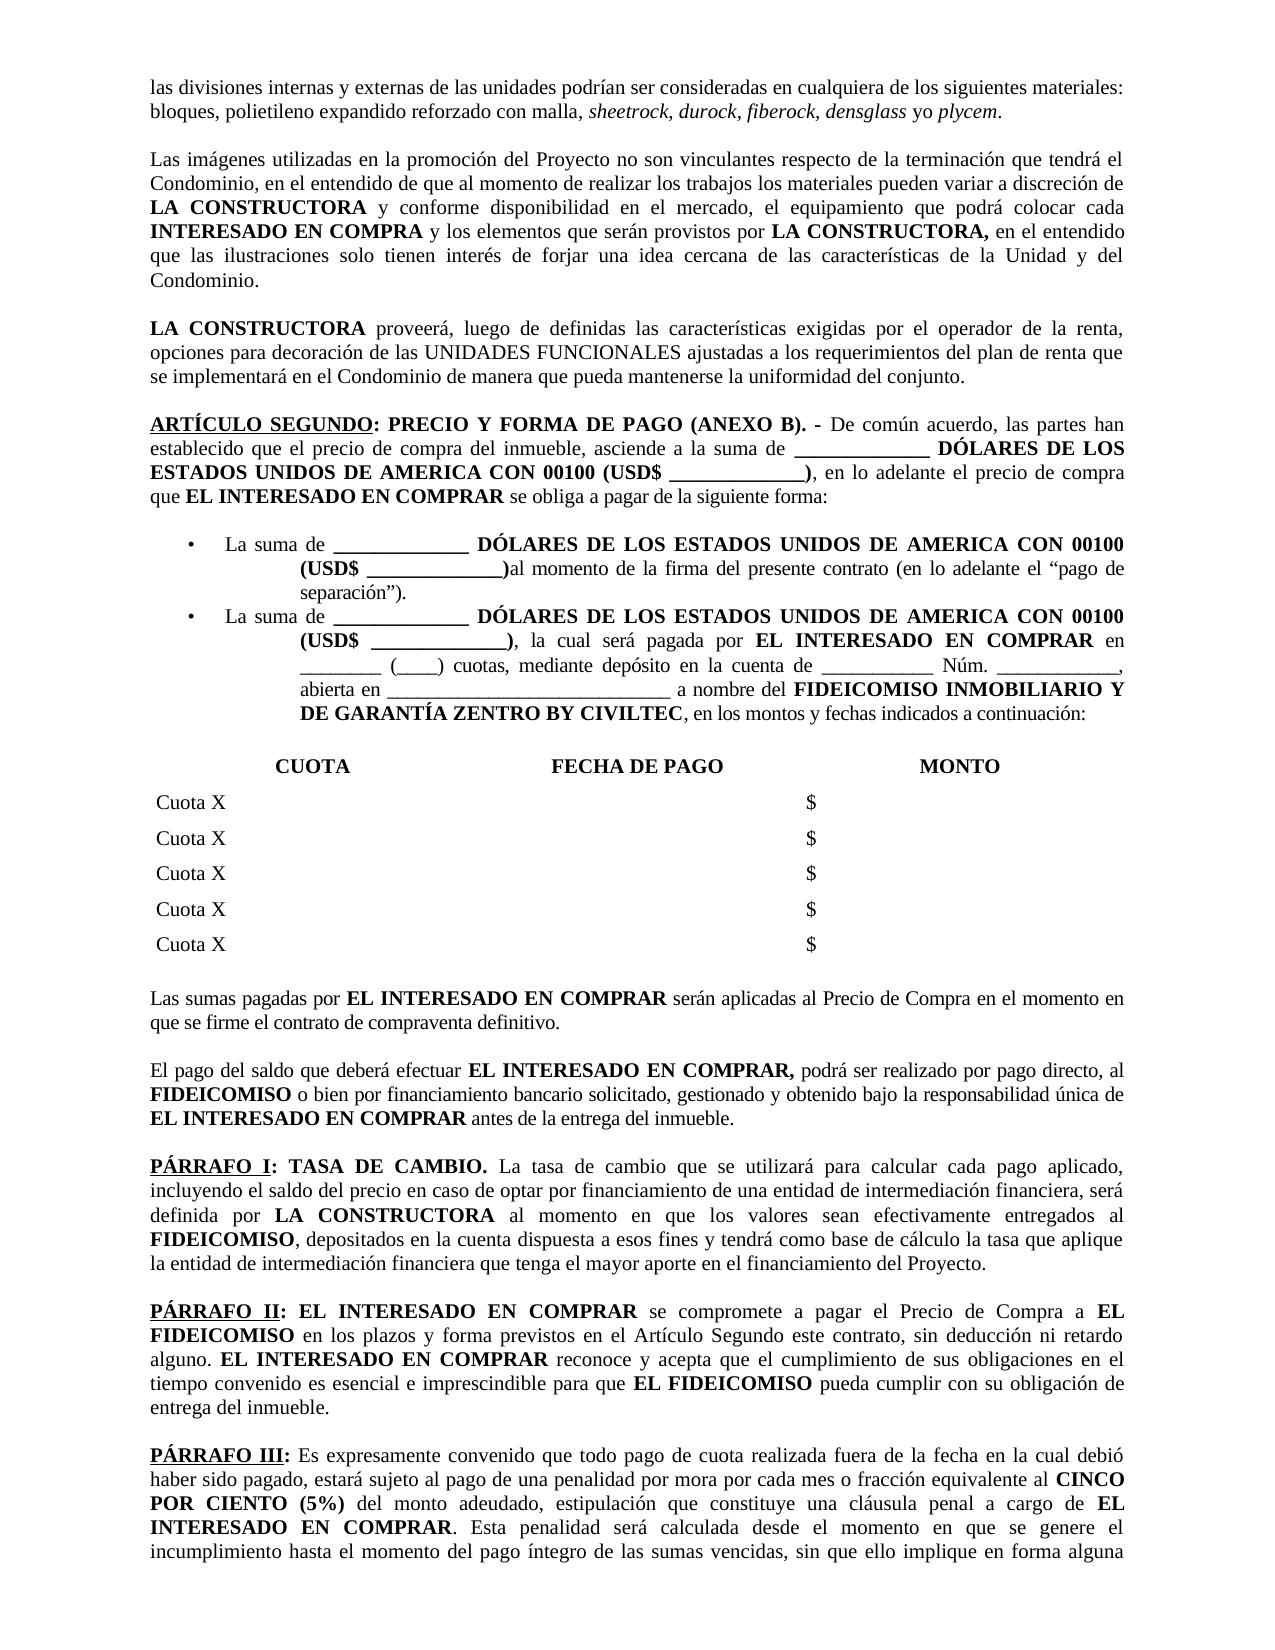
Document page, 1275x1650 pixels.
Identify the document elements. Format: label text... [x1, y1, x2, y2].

table_cell Cuota X [150, 784, 475, 820]
text Las sumas pagadas por EL INTERESADO EN COMPRAR serán aplicadas al Precio de Compra en el momento en que se firme el contrato de compraventa definitivo. [150, 986, 1125, 1034]
table_cell $ [800, 820, 1125, 855]
table_cell $ [800, 891, 1125, 926]
text las divisiones internas y externas de las unidades podrían ser consideradas en cualquiera de los siguientes materiales: bloques, polietileno expandido reforzado con malla, sheetrock, durock, fiberock, densglass yo plycem. [150, 75, 1125, 123]
table_cell [475, 784, 800, 820]
table_header CUOTA [150, 749, 475, 784]
table_cell [475, 820, 800, 855]
table_cell Cuota X [150, 855, 475, 891]
table_cell $ [800, 926, 1125, 962]
table_cell $ [800, 784, 1125, 820]
table_cell [475, 891, 800, 926]
text El pago del saldo que deberá efectuar EL INTERESADO EN COMPRAR, podrá ser realizado por pago directo, al FIDEICOMISO o bien por financiamiento bancario solicitado, gestionado y obtenido bajo la responsabilidad única de EL INTERESADO EN COMPRAR antes de la entrega del inmueble. [150, 1058, 1125, 1130]
list La suma de _____________ DÓLARES DE LOS ESTADOS UNIDOS DE AMERICA CON 00100 (USD$ _____________), la cual será pagada por EL INTERESADO EN COMPRAR en ________ (____) cuotas, mediante depósito en la cuenta de ___________ Núm. ____________, abierta en ____________________________ a nombre del FIDEICOMISO INMOBILIARIO Y DE GARANTÍA ZENTRO BY CIVILTEC, en los montos y fechas indicados a continuación: [187, 604, 1125, 725]
list La suma de _____________ DÓLARES DE LOS ESTADOS UNIDOS DE AMERICA CON 00100 (USD$ _____________)al momento de la firma del presente contrato (en lo adelante el “pago de separación”). [187, 532, 1125, 604]
text Las imágenes utilizadas en la promoción del Proyecto no son vinculantes respecto de la terminación que tendrá el Condominio, en el entendido de que al momento de realizar los trabajos los materiales pueden variar a discreción de LA CONSTRUCTORA y conforme disponibilidad en el mercado, el equipamiento que podrá colocar cada INTERESADO EN COMPRA y los elementos que serán provistos por LA CONSTRUCTORA, en el entendido que las ilustraciones solo tienen interés de forjar una idea cercana de las características de la Unidad y del Condominio. [150, 147, 1125, 292]
table_cell Cuota X [150, 891, 475, 926]
table_cell Cuota X [150, 820, 475, 855]
table_cell [475, 855, 800, 891]
table_header FECHA DE PAGO [475, 749, 800, 784]
table_cell Cuota X [150, 926, 475, 962]
text PÁRRAFO I: TASA DE CAMBIO. La tasa de cambio que se utilizará para calcular cada pago aplicado, incluyendo el saldo del precio en caso de optar por financiamiento de una entidad de intermediación financiera, será definida por LA CONSTRUCTORA al momento en que los valores sean efectivamente entregados al FIDEICOMISO, depositados en la cuenta dispuesta a esos fines y tendrá como base de cálculo la tasa que aplique la entidad de intermediación financiera que tenga el mayor aporte en el financiamiento del Proyecto. [150, 1154, 1125, 1275]
table_cell $ [800, 855, 1125, 891]
text ARTÍCULO SEGUNDO: PRECIO Y FORMA DE PAGO (ANEXO B). - De común acuerdo, las partes han establecido que el precio de compra del inmueble, asciende a la suma de _____________ DÓLARES DE LOS ESTADOS UNIDOS DE AMERICA CON 00100 (USD$ _____________), en lo adelante el precio de compra que EL INTERESADO EN COMPRAR se obliga a pagar de la siguiente forma: [150, 412, 1125, 508]
table_cell [475, 926, 800, 962]
text PÁRRAFO III: Es expresamente convenido que todo pago de cuota realizada fuera de la fecha en la cual debió haber sido pagado, estará sujeto al pago de una penalidad por mora por cada mes o fracción equivalente al CINCO POR CIENTO (5%) del monto adeudado, estipulación que constituye una cláusula penal a cargo de EL INTERESADO EN COMPRAR. Esta penalidad será calculada desde el momento en que se genere el incumplimiento hasta el momento del pago íntegro de las sumas vencidas, sin que ello implique en forma alguna [150, 1443, 1125, 1563]
text PÁRRAFO II: EL INTERESADO EN COMPRAR se compromete a pagar el Precio de Compra a EL FIDEICOMISO en los plazos y forma previstos en el Artículo Segundo este contrato, sin deducción ni retardo alguno. EL INTERESADO EN COMPRAR reconoce y acepta que el cumplimiento de sus obligaciones en el tiempo convenido es esencial e imprescindible para que EL FIDEICOMISO pueda cumplir con su obligación de entrega del inmueble. [150, 1299, 1125, 1419]
table_header MONTO [800, 749, 1125, 784]
text LA CONSTRUCTORA proveerá, luego de definidas las características exigidas por el operador de la renta, opciones para decoración de las UNIDADES FUNCIONALES ajustadas a los requerimientos del plan de renta que se implementará en el Condominio de manera que pueda mantenerse la uniformidad del conjunto. [150, 316, 1125, 388]
